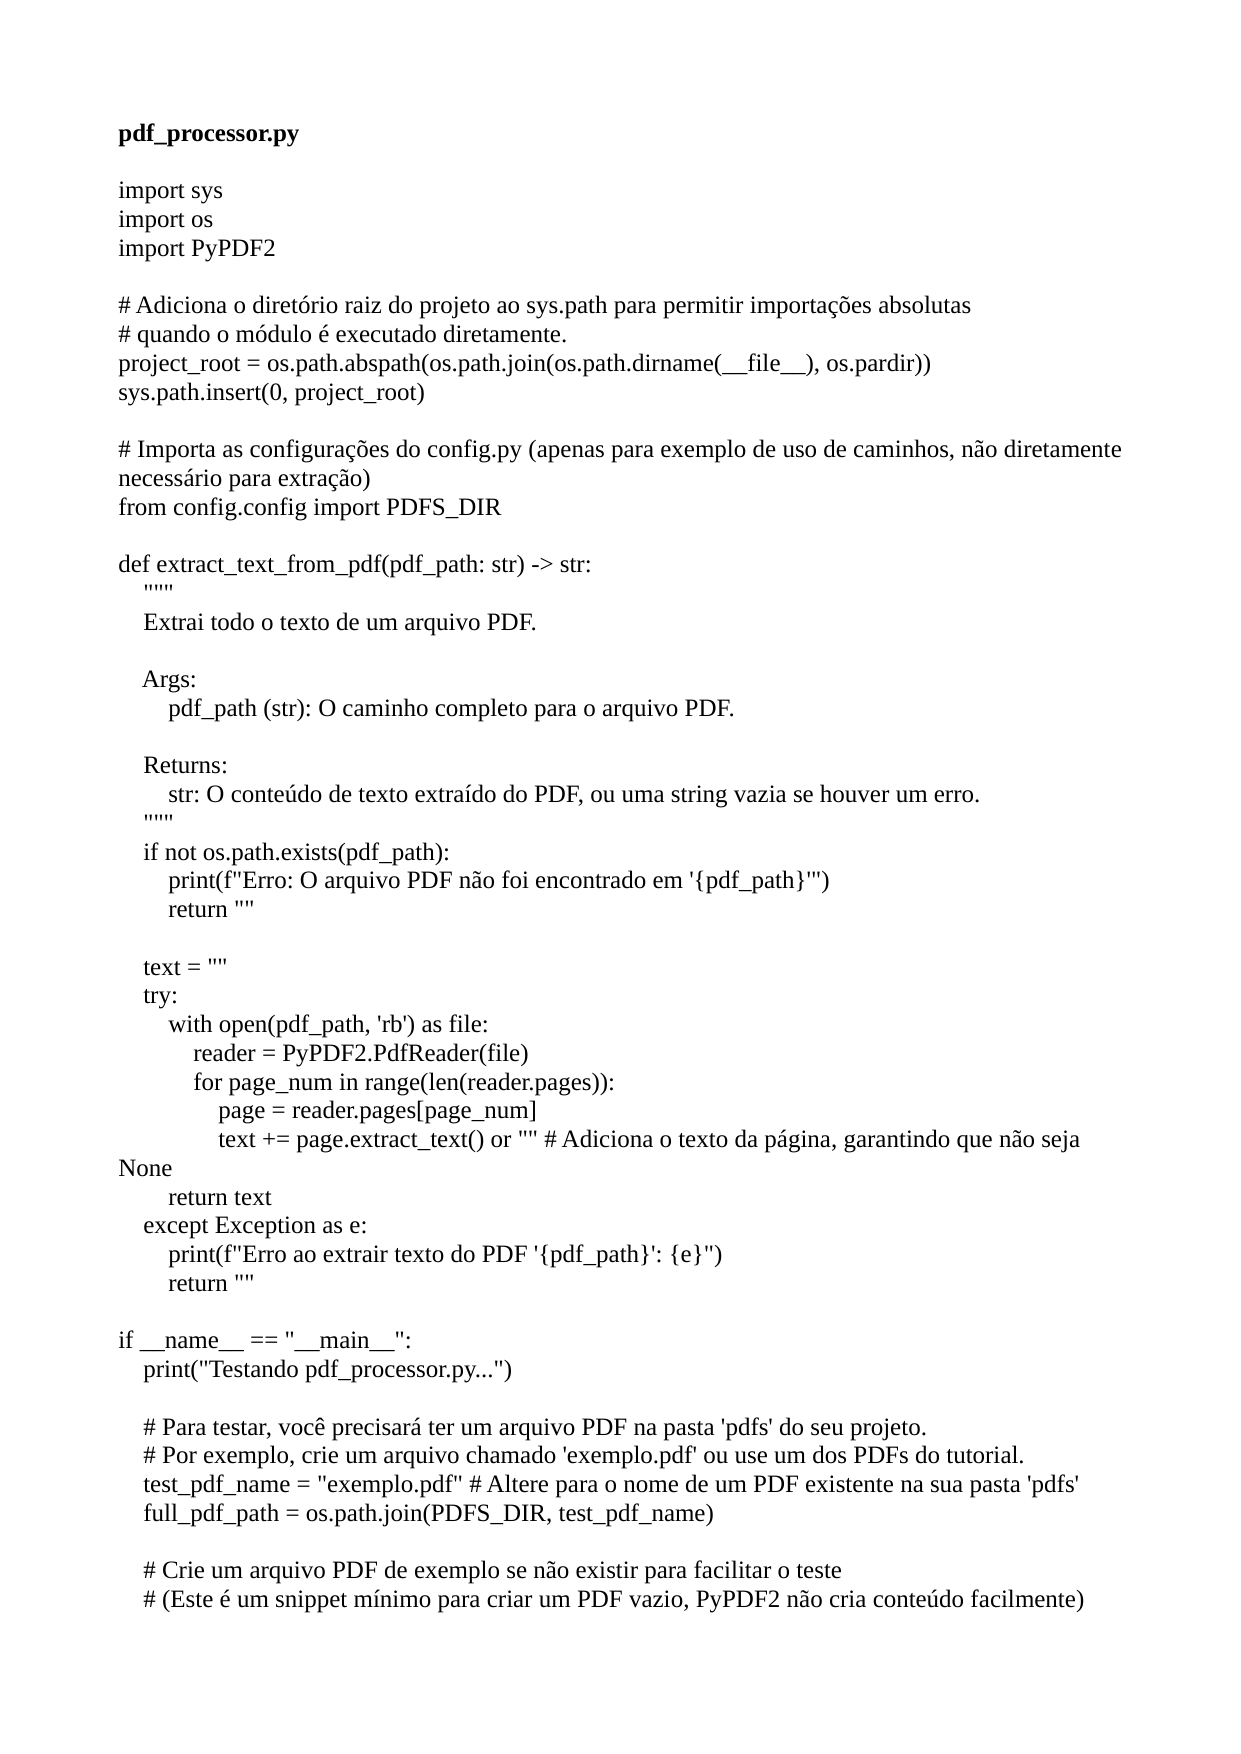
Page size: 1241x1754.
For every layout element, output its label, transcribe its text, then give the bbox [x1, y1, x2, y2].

text try: [118, 981, 1122, 1009]
text project_root = os.path.abspath(os.path.join(os.path.dirname(__file__), os.pardir)) [118, 348, 1122, 377]
text for page_num in range(len(reader.pages)): [118, 1067, 1122, 1096]
text # Importa as configurações do config.py (apenas para exemplo de uso de caminhos, não diretamente necessário para extração) [118, 434, 1122, 492]
text print(f"Erro ao extrair texto do PDF '{pdf_path}': {e}") [118, 1239, 1122, 1268]
text if not os.path.exists(pdf_path): [118, 837, 1122, 866]
text import sys [118, 176, 1122, 204]
text print(f"Erro: O arquivo PDF não foi encontrado em '{pdf_path}'") [118, 866, 1122, 894]
text Args: [118, 664, 1122, 693]
text reader = PyPDF2.PdfReader(file) [118, 1038, 1122, 1067]
text return text [118, 1182, 1122, 1211]
text return "" [118, 894, 1122, 923]
text # Por exemplo, crie um arquivo chamado 'exemplo.pdf' ou use um dos PDFs do tutorial. [118, 1441, 1122, 1469]
text text = "" [118, 952, 1122, 981]
text sys.path.insert(0, project_root) [118, 377, 1122, 406]
text str: O conteúdo de texto extraído do PDF, ou uma string vazia se houver um erro. [118, 779, 1122, 808]
text page = reader.pages[page_num] [118, 1096, 1122, 1124]
text print("Testando pdf_processor.py...") [118, 1354, 1122, 1383]
text # Para testar, você precisará ter um arquivo PDF na pasta 'pdfs' do seu projeto. [118, 1412, 1122, 1441]
text except Exception as e: [118, 1211, 1122, 1239]
text # Crie um arquivo PDF de exemplo se não existir para facilitar o teste [118, 1556, 1122, 1584]
text # (Este é um snippet mínimo para criar um PDF vazio, PyPDF2 não cria conteúdo facilmente) [118, 1584, 1122, 1613]
text # quando o módulo é executado diretamente. [118, 319, 1122, 348]
text if __name__ == "__main__": [118, 1326, 1122, 1354]
text pdf_processor.py [118, 118, 1122, 147]
text return "" [118, 1268, 1122, 1297]
text # Adiciona o diretório raiz do projeto ao sys.path para permitir importações absolutas [118, 291, 1122, 319]
text from config.config import PDFS_DIR [118, 492, 1122, 521]
text Returns: [118, 751, 1122, 779]
text Extrai todo o texto de um arquivo PDF. [118, 607, 1122, 636]
text """ [118, 578, 1122, 607]
text text += page.extract_text() or "" # Adiciona o texto da página, garantindo que não seja None [118, 1124, 1122, 1182]
text full_pdf_path = os.path.join(PDFS_DIR, test_pdf_name) [118, 1498, 1122, 1527]
text test_pdf_name = "exemplo.pdf" # Altere para o nome de um PDF existente na sua pasta 'pdfs' [118, 1469, 1122, 1498]
text import PyPDF2 [118, 233, 1122, 262]
text pdf_path (str): O caminho completo para o arquivo PDF. [118, 693, 1122, 722]
text """ [118, 808, 1122, 837]
text def extract_text_from_pdf(pdf_path: str) -> str: [118, 549, 1122, 578]
text import os [118, 204, 1122, 233]
text with open(pdf_path, 'rb') as file: [118, 1009, 1122, 1038]
